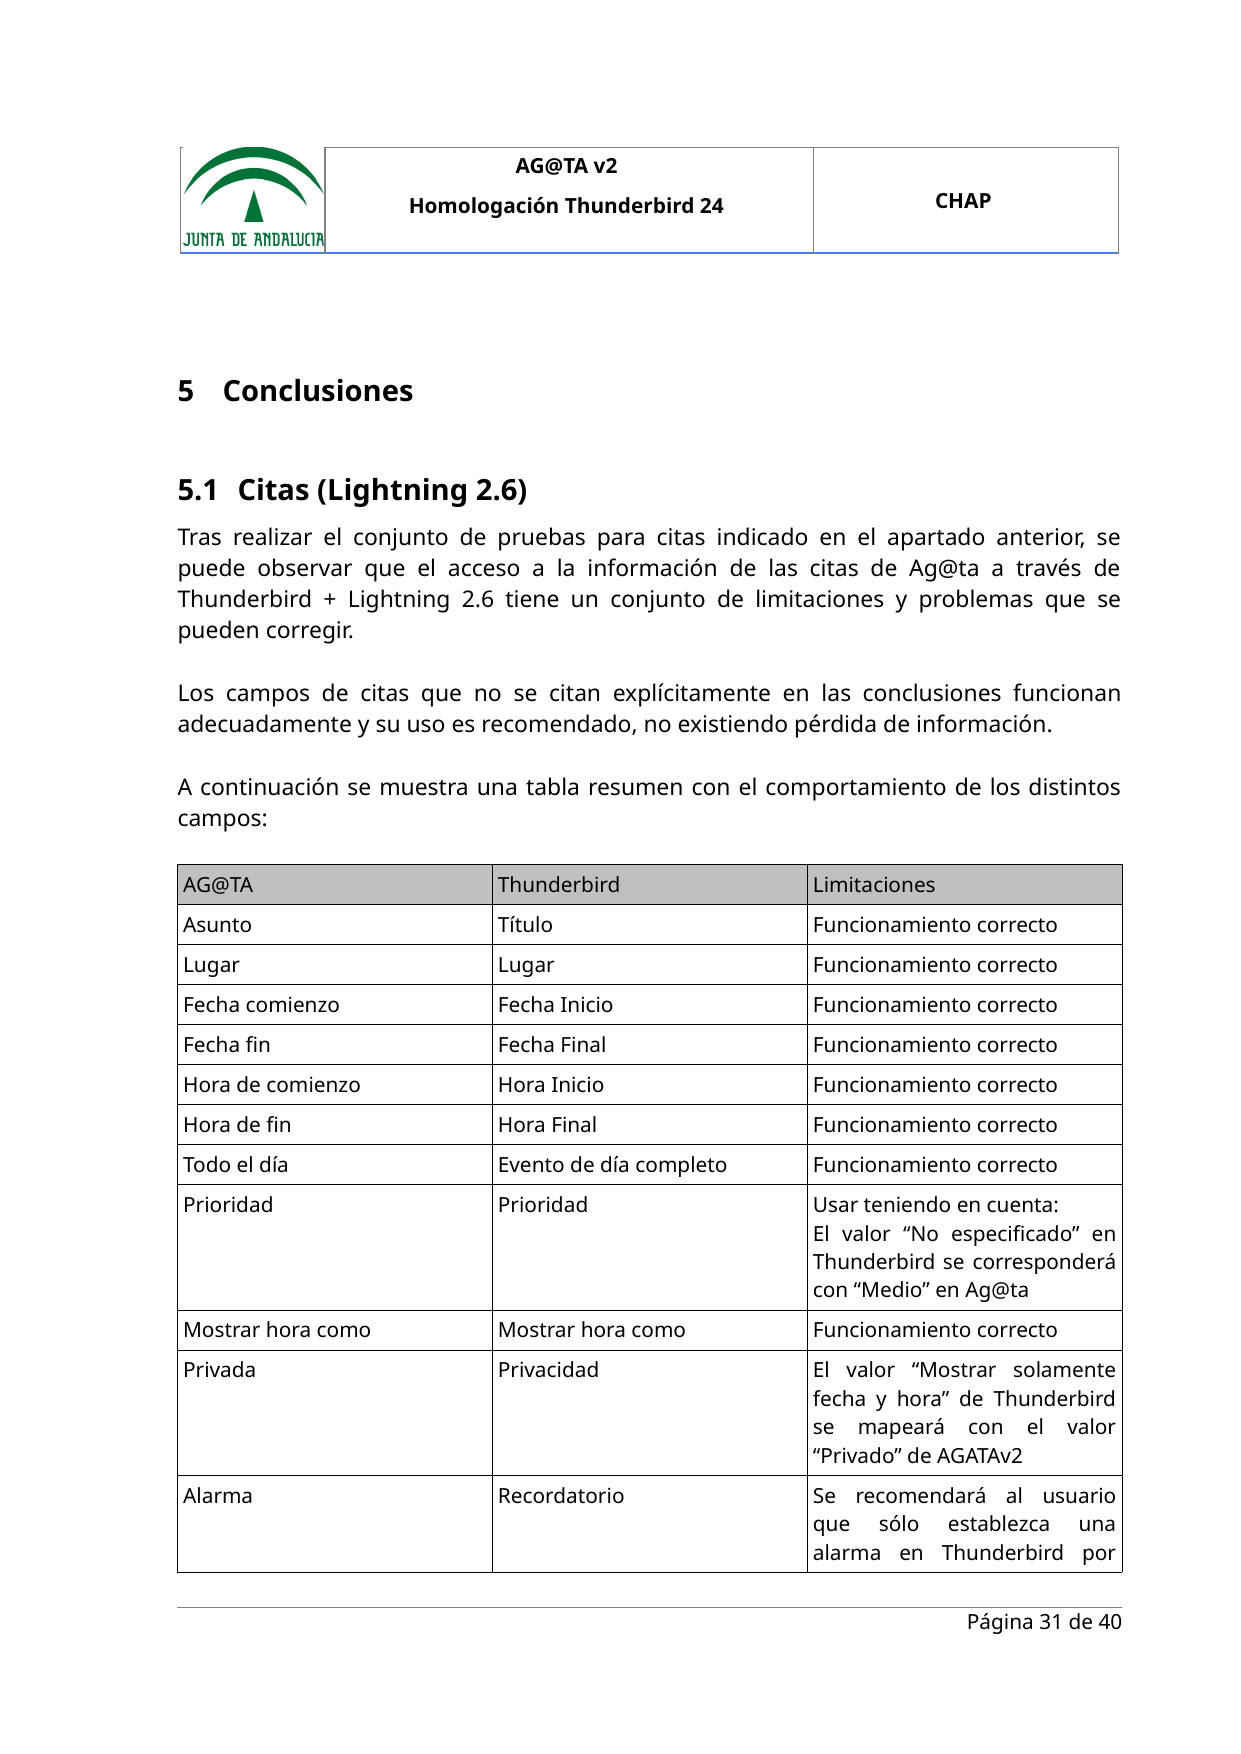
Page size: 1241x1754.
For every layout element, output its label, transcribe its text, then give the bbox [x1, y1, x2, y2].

table_cell El valor “Mostrar solamente fecha y hora” de Thunderbird se mapeará con el valor “Privado” de AGATAv2 [808, 1351, 1122, 1475]
subtitle Conclusiones [177, 371, 1122, 410]
table_cell Funcionamiento correcto [808, 1145, 1122, 1184]
table_cell Alarma [178, 1476, 492, 1572]
table_cell Prioridad [493, 1185, 807, 1310]
table_cell Asunto [178, 905, 492, 944]
table_cell Funcionamiento correcto [808, 1025, 1122, 1064]
table_cell Fecha Inicio [493, 985, 807, 1024]
text Los campos de citas que no se citan explícitamente en las conclusiones funcionan adecuadamente y su uso es recomendado, no existiendo pérdida de información. [177, 677, 1122, 739]
table_cell Privacidad [493, 1351, 807, 1475]
table_cell Hora de comienzo [178, 1065, 492, 1104]
text Tras realizar el conjunto de pruebas para citas indicado en el apartado anterior, se puede observar que el acceso a la información de las citas de Ag@ta a través de Thunderbird + Lightning 2.6 tiene un conjunto de limitaciones y problemas que se pueden corregir. [177, 521, 1122, 646]
table_cell Hora Final [493, 1105, 807, 1144]
table_cell Fecha fin [178, 1025, 492, 1064]
table_cell Privada [178, 1351, 492, 1475]
table_cell Lugar [178, 945, 492, 984]
table_cell Usar teniendo en cuenta: El valor “No especificado” en Thunderbird se corresponderá con “Medio” en Ag@ta [808, 1185, 1122, 1310]
table_cell Prioridad [178, 1185, 492, 1310]
table_cell Funcionamiento correcto [808, 945, 1122, 984]
table_cell Mostrar hora como [178, 1311, 492, 1350]
picture [183, 147, 324, 246]
table_cell Mostrar hora como [493, 1311, 807, 1350]
subtitle Citas (Lightning 2.6) [177, 469, 1122, 509]
table_cell Fecha Final [493, 1025, 807, 1064]
table_cell Lugar [493, 945, 807, 984]
table_header Thunderbird [493, 865, 807, 904]
table_cell Funcionamiento correcto [808, 905, 1122, 944]
table_header Limitaciones [808, 865, 1122, 904]
table_cell Recordatorio [493, 1476, 807, 1572]
table_cell Evento de día completo [493, 1145, 807, 1184]
table_cell Funcionamiento correcto [808, 1065, 1122, 1104]
text A continuación se muestra una tabla resumen con el comportamiento de los distintos campos: [177, 771, 1122, 833]
table_cell Se recomendará al usuario que sólo establezca una alarma en Thunderbird por [808, 1476, 1122, 1572]
table_cell Funcionamiento correcto [808, 1105, 1122, 1144]
table_cell Hora Inicio [493, 1065, 807, 1104]
table_cell Hora de fin [178, 1105, 492, 1144]
table_cell Funcionamiento correcto [808, 985, 1122, 1024]
table_cell Todo el día [178, 1145, 492, 1184]
table_cell Fecha comienzo [178, 985, 492, 1024]
table_header AG@TA [178, 865, 492, 904]
table_cell Funcionamiento correcto [808, 1311, 1122, 1350]
table_cell Título [493, 905, 807, 944]
